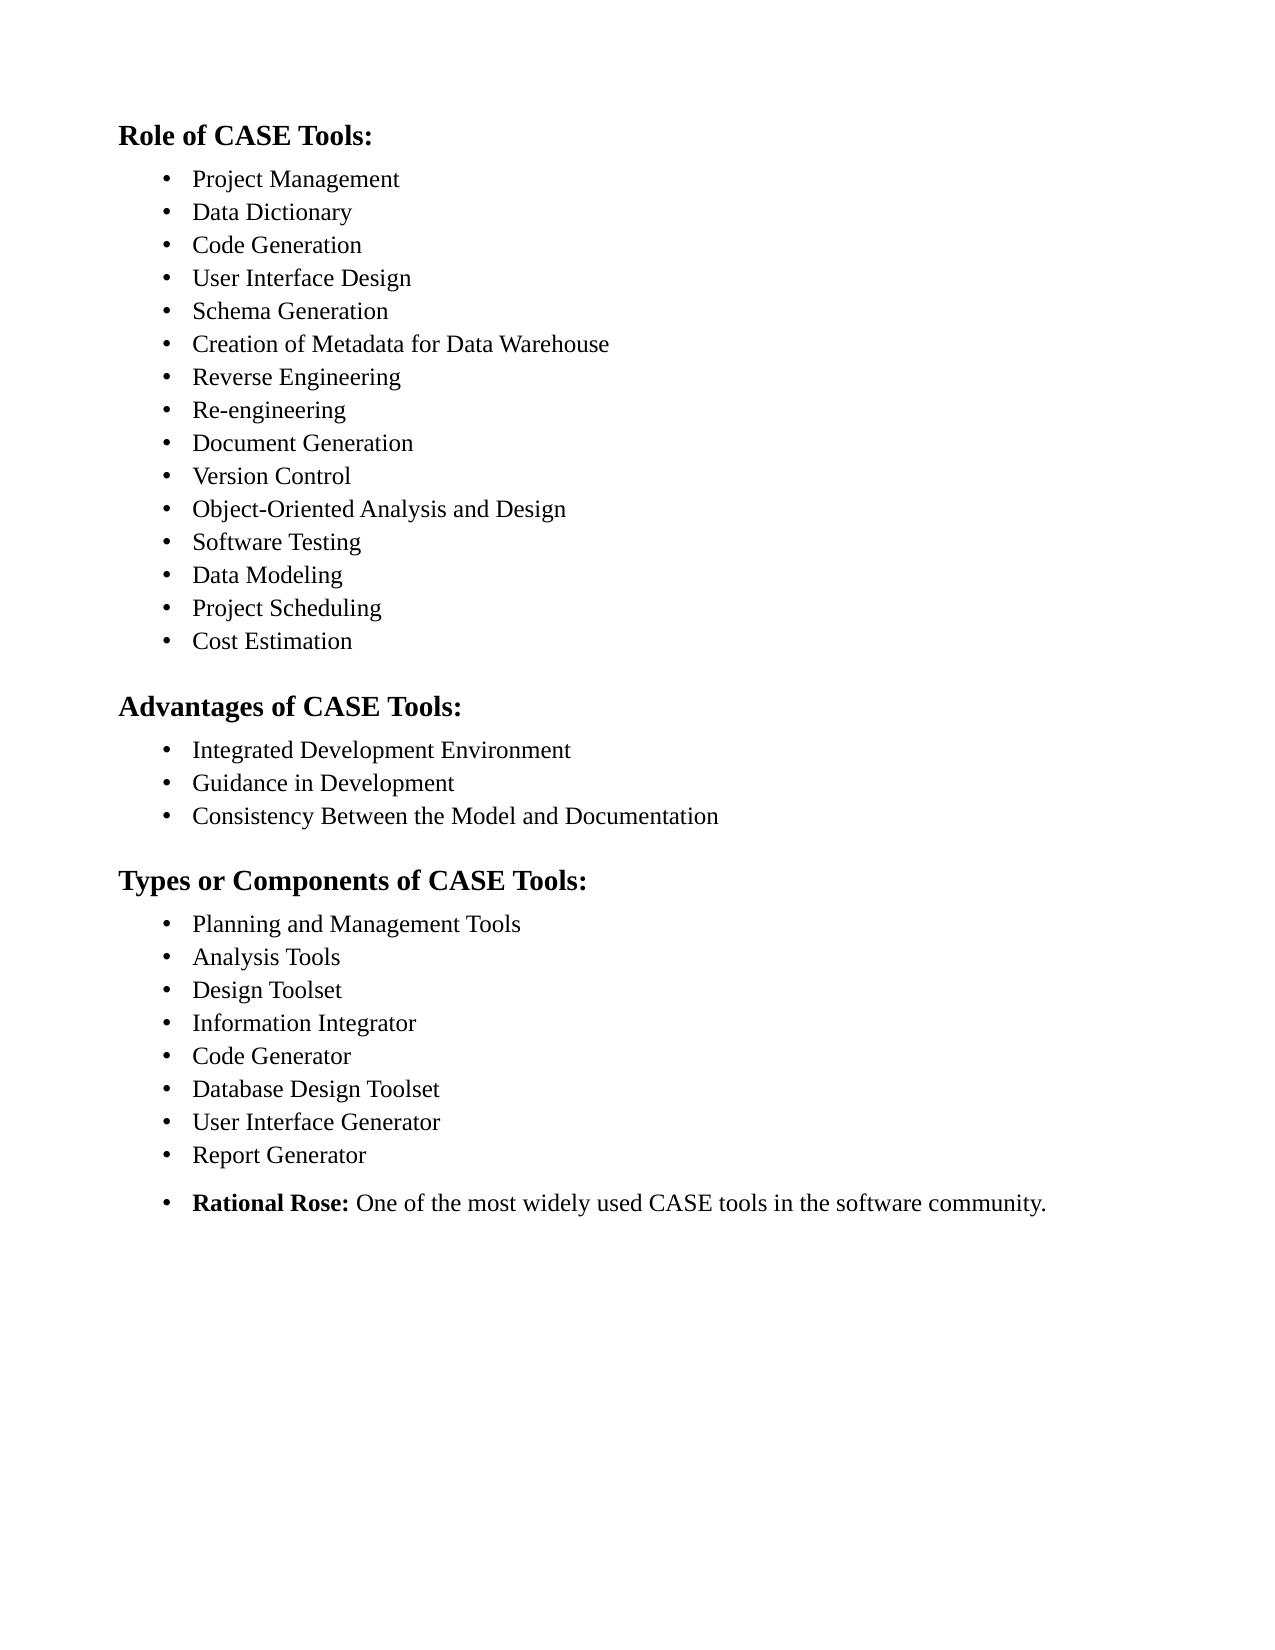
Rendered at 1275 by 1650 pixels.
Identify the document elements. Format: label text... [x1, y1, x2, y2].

list Software Testing [162, 527, 1157, 556]
subtitle Role of CASE Tools: [118, 118, 1157, 152]
list Schema Generation [162, 296, 1157, 325]
list Consistency Between the Model and Documentation [162, 801, 1157, 829]
list Reverse Engineering [162, 362, 1157, 391]
list Design Toolset [162, 975, 1157, 1004]
list Object-Oriented Analysis and Design [162, 494, 1157, 523]
list Database Design Toolset [162, 1074, 1157, 1103]
list Analysis Tools [162, 942, 1157, 971]
list Project Management [162, 164, 1157, 193]
list Report Generator [162, 1140, 1157, 1169]
list Code Generation [162, 230, 1157, 259]
list User Interface Generator [162, 1107, 1157, 1136]
list Data Dictionary [162, 197, 1157, 226]
subtitle Types or Components of CASE Tools: [118, 863, 1157, 896]
list Version Control [162, 461, 1157, 490]
list Data Modeling [162, 560, 1157, 589]
list Information Integrator [162, 1008, 1157, 1037]
subtitle Advantages of CASE Tools: [118, 689, 1157, 722]
list Rational Rose: One of the most widely used CASE tools in the software community. [162, 1188, 1157, 1216]
list Cost Estimation [162, 626, 1157, 655]
list Guidance in Development [162, 768, 1157, 796]
list Code Generator [162, 1041, 1157, 1070]
list Re-engineering [162, 395, 1157, 424]
list Creation of Metadata for Data Warehouse [162, 329, 1157, 358]
list Integrated Development Environment [162, 735, 1157, 763]
list Document Generation [162, 428, 1157, 457]
list Project Scheduling [162, 593, 1157, 622]
list Planning and Management Tools [162, 909, 1157, 938]
list User Interface Design [162, 263, 1157, 292]
